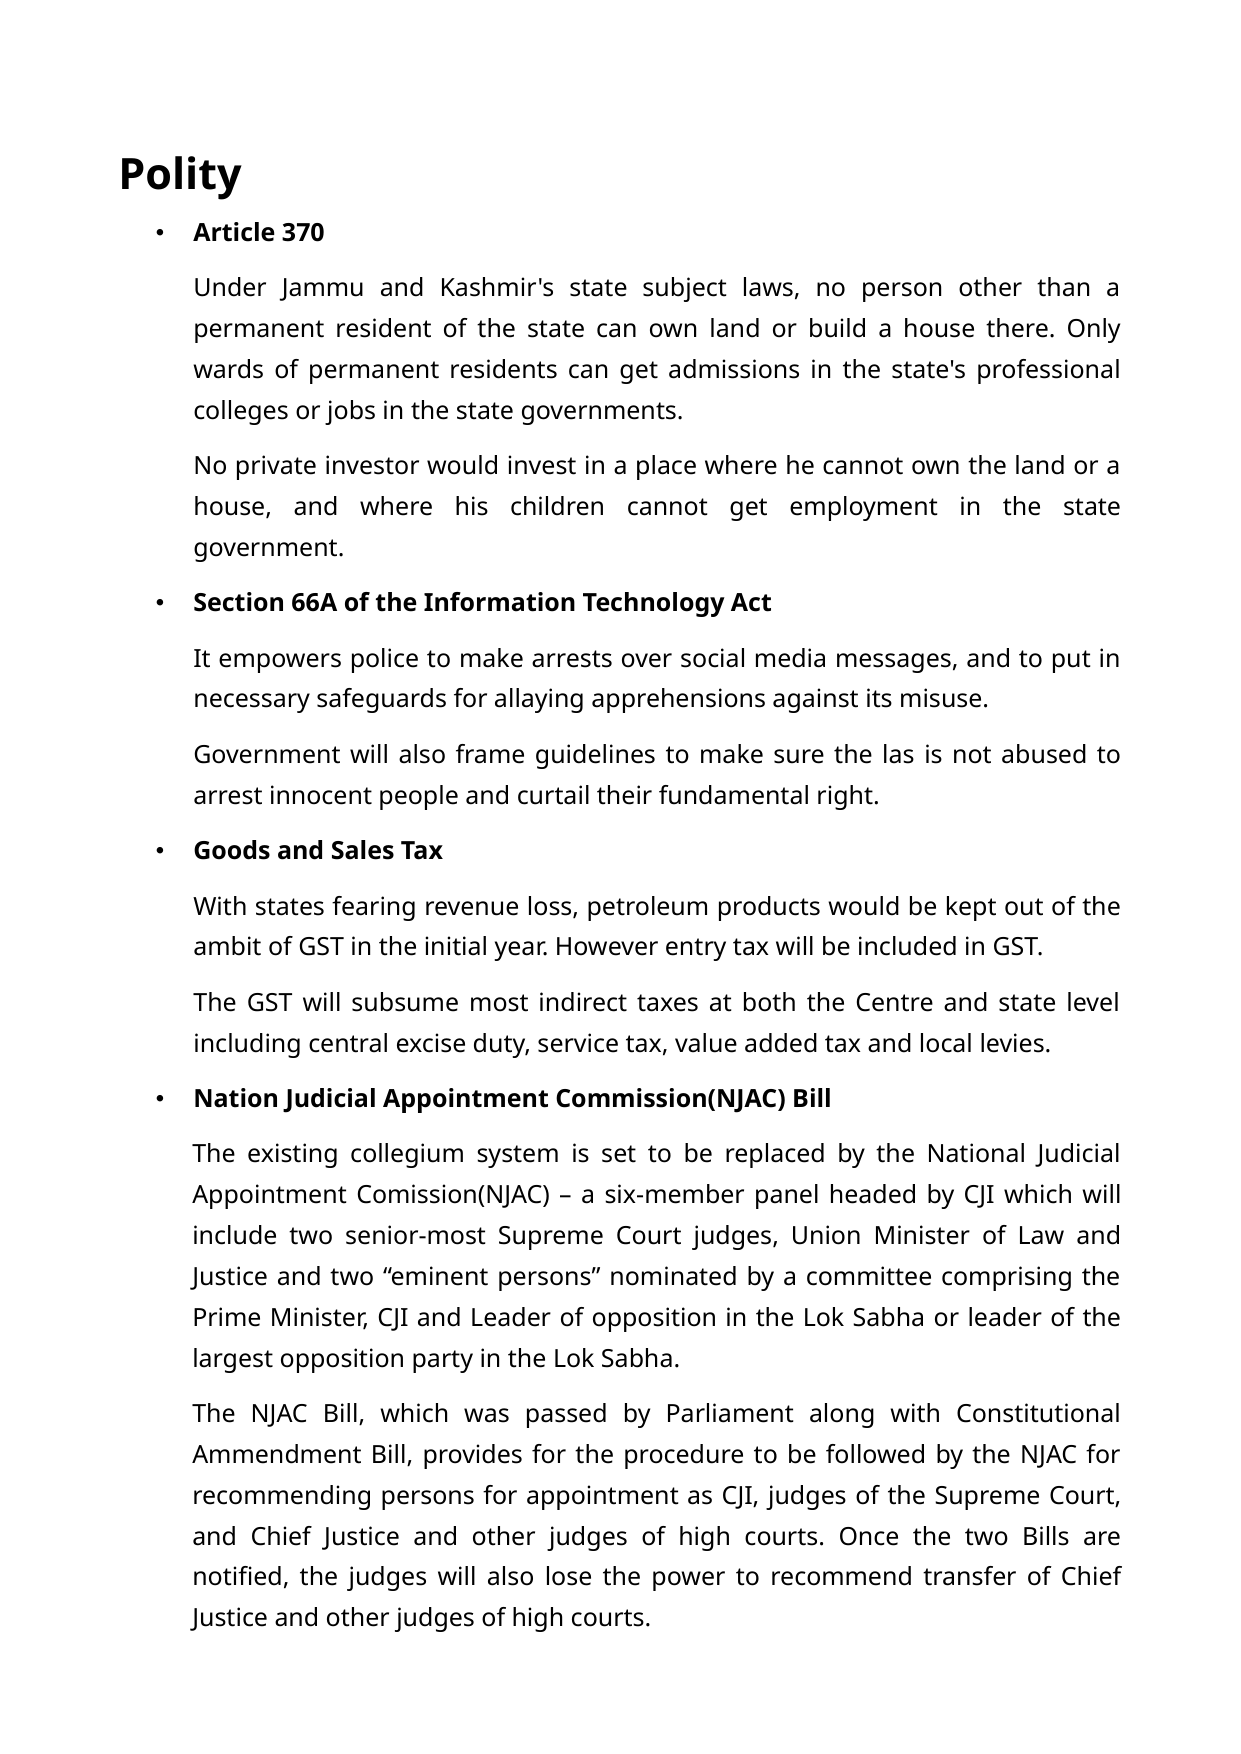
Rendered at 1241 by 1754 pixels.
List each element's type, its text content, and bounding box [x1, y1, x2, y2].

list Nation Judicial Appointment Commission(NJAC) Bill [156, 1081, 1122, 1115]
list Goods and Sales Tax [156, 833, 1122, 867]
list Under Jammu and Kashmir's state subject laws, no person other than a permanent resident of the state can own land or build a house there. Only wards of permanent residents can get admissions in the state's professional colleges or jobs in the state governments. [156, 270, 1122, 426]
list It empowers police to make arrests over social media messages, and to put in necessary safeguards for allaying apprehensions against its misuse. [156, 640, 1122, 715]
list Government will also frame guidelines to make sure the las is not abused to arrest innocent people and curtail their fundamental right. [156, 736, 1122, 811]
list With states fearing revenue loss, petroleum products would be kept out of the ambit of GST in the initial year. However entry tax will be included in GST. [156, 888, 1122, 963]
text The existing collegium system is set to be replaced by the National Judicial Appointment Comission(NJAC) – a six-member panel headed by CJI which will include two senior-most Supreme Court judges, Union Minister of Law and Justice and two “eminent persons” nominated by a committee comprising the Prime Minister, CJI and Leader of opposition in the Lok Sabha or leader of the largest opposition party in the Lok Sabha. [192, 1136, 1122, 1374]
list The GST will subsume most indirect taxes at both the Centre and state level including central excise duty, service tax, value added tax and local levies. [156, 984, 1122, 1059]
subtitle Polity [118, 143, 1122, 202]
list Section 66A of the Information Technology Act [156, 585, 1122, 619]
list No private investor would invest in a place where he cannot own the land or a house, and where his children cannot get employment in the state government. [156, 448, 1122, 563]
list Article 370 [156, 214, 1122, 248]
text The NJAC Bill, which was passed by Parliament along with Constitutional Ammendment Bill, provides for the procedure to be followed by the NJAC for recommending persons for appointment as CJI, judges of the Supreme Court, and Chief Justice and other judges of high courts. Once the two Bills are notified, the judges will also lose the power to recommend transfer of Chief Justice and other judges of high courts. [192, 1396, 1122, 1634]
